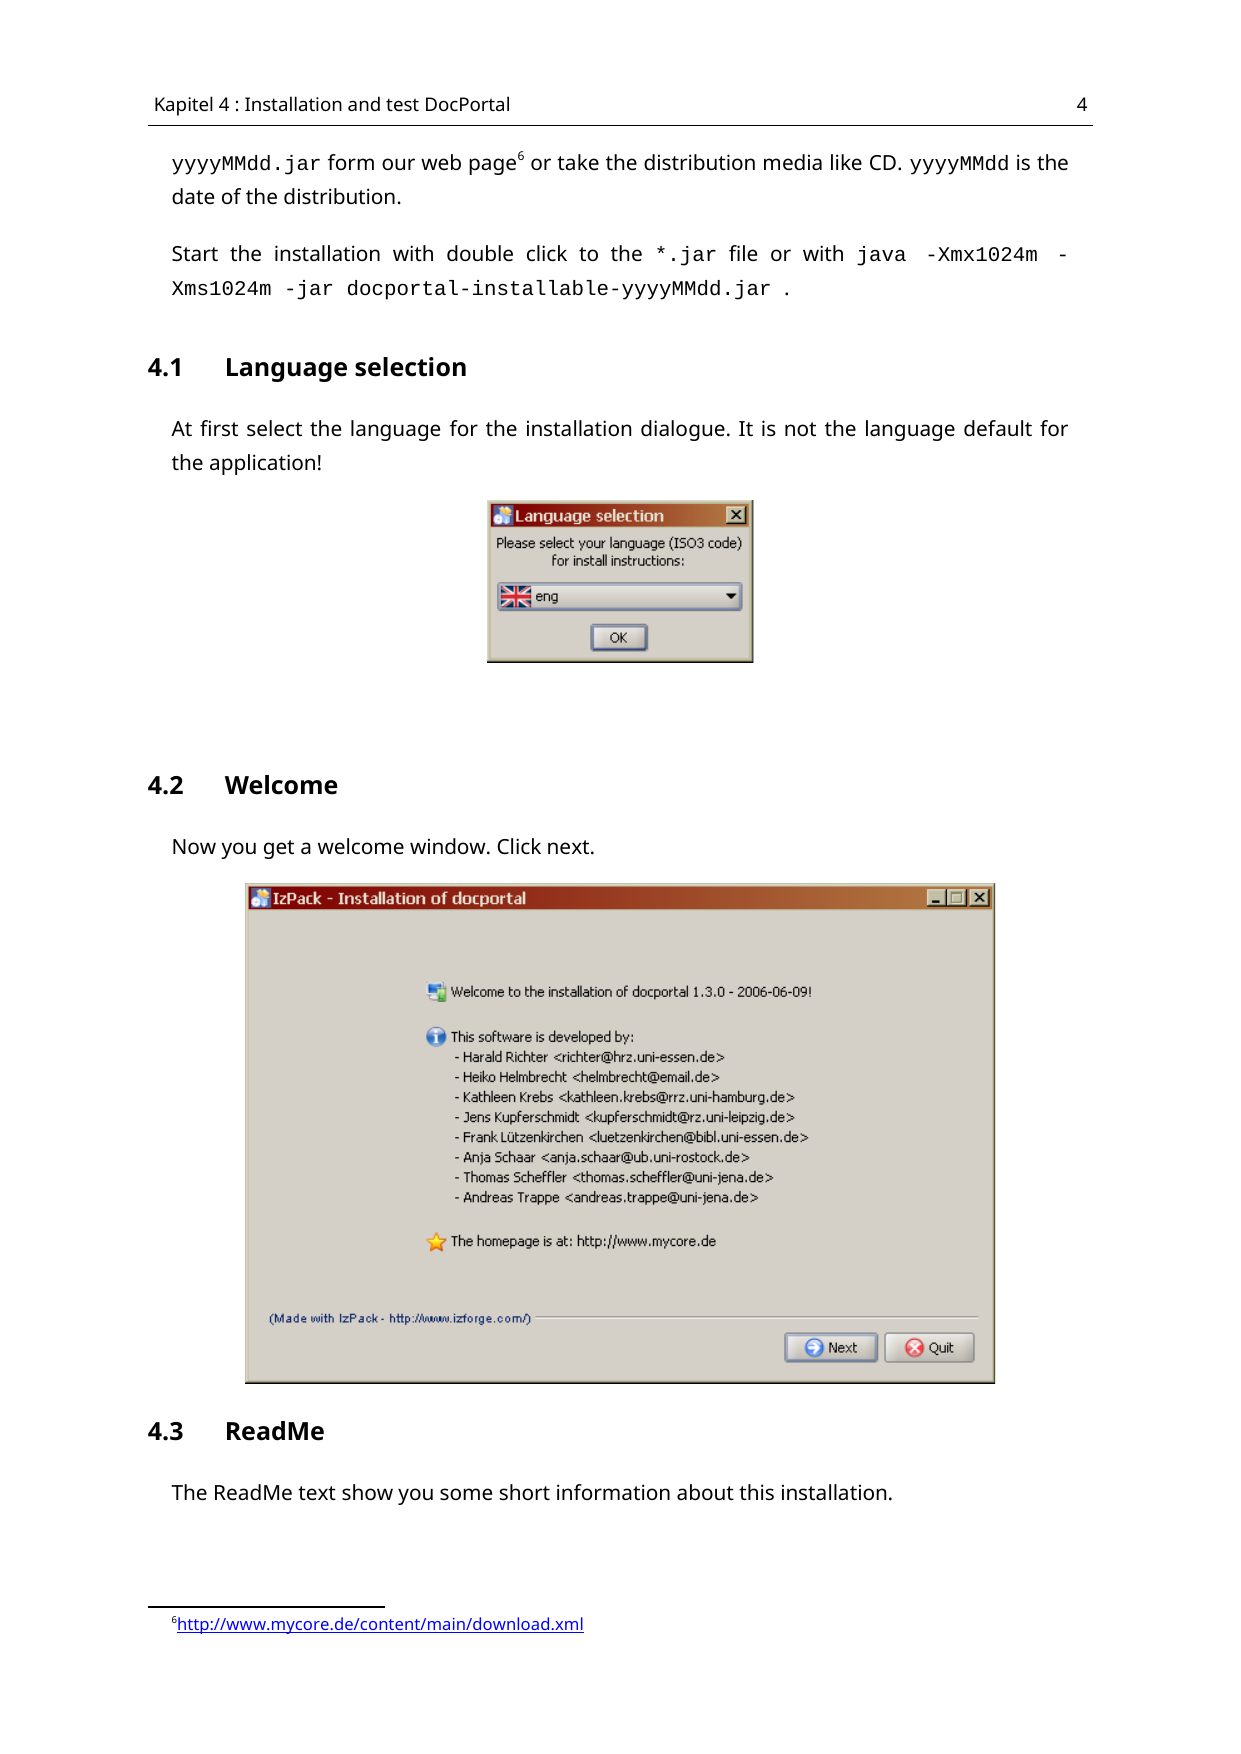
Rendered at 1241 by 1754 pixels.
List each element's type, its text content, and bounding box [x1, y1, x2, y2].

picture [487, 500, 754, 663]
picture [245, 883, 995, 1384]
text The ReadMe text show you some short information about this installation. [171, 1478, 1069, 1506]
text Now you get a welcome window. Click next. [171, 832, 1069, 860]
text yyyyMMdd.jar form our web page or take the distribution media like CD. yyyyMMdd is the date of the distribution. [171, 148, 1069, 210]
text At first select the language for the installation dialogue. It is not the language default for the application! [171, 414, 1069, 476]
text Start the installation with double click to the *.jar file or with java -Xmx1024m -Xms1024m -jar docportal-installable-yyyyMMdd.jar . [171, 239, 1069, 302]
text http://www.mycore.de/content/main/download.xml [171, 1613, 1069, 1636]
subtitle Language selection [148, 350, 1092, 384]
subtitle Welcome [148, 768, 1092, 802]
subtitle ReadMe [148, 908, 1092, 1448]
